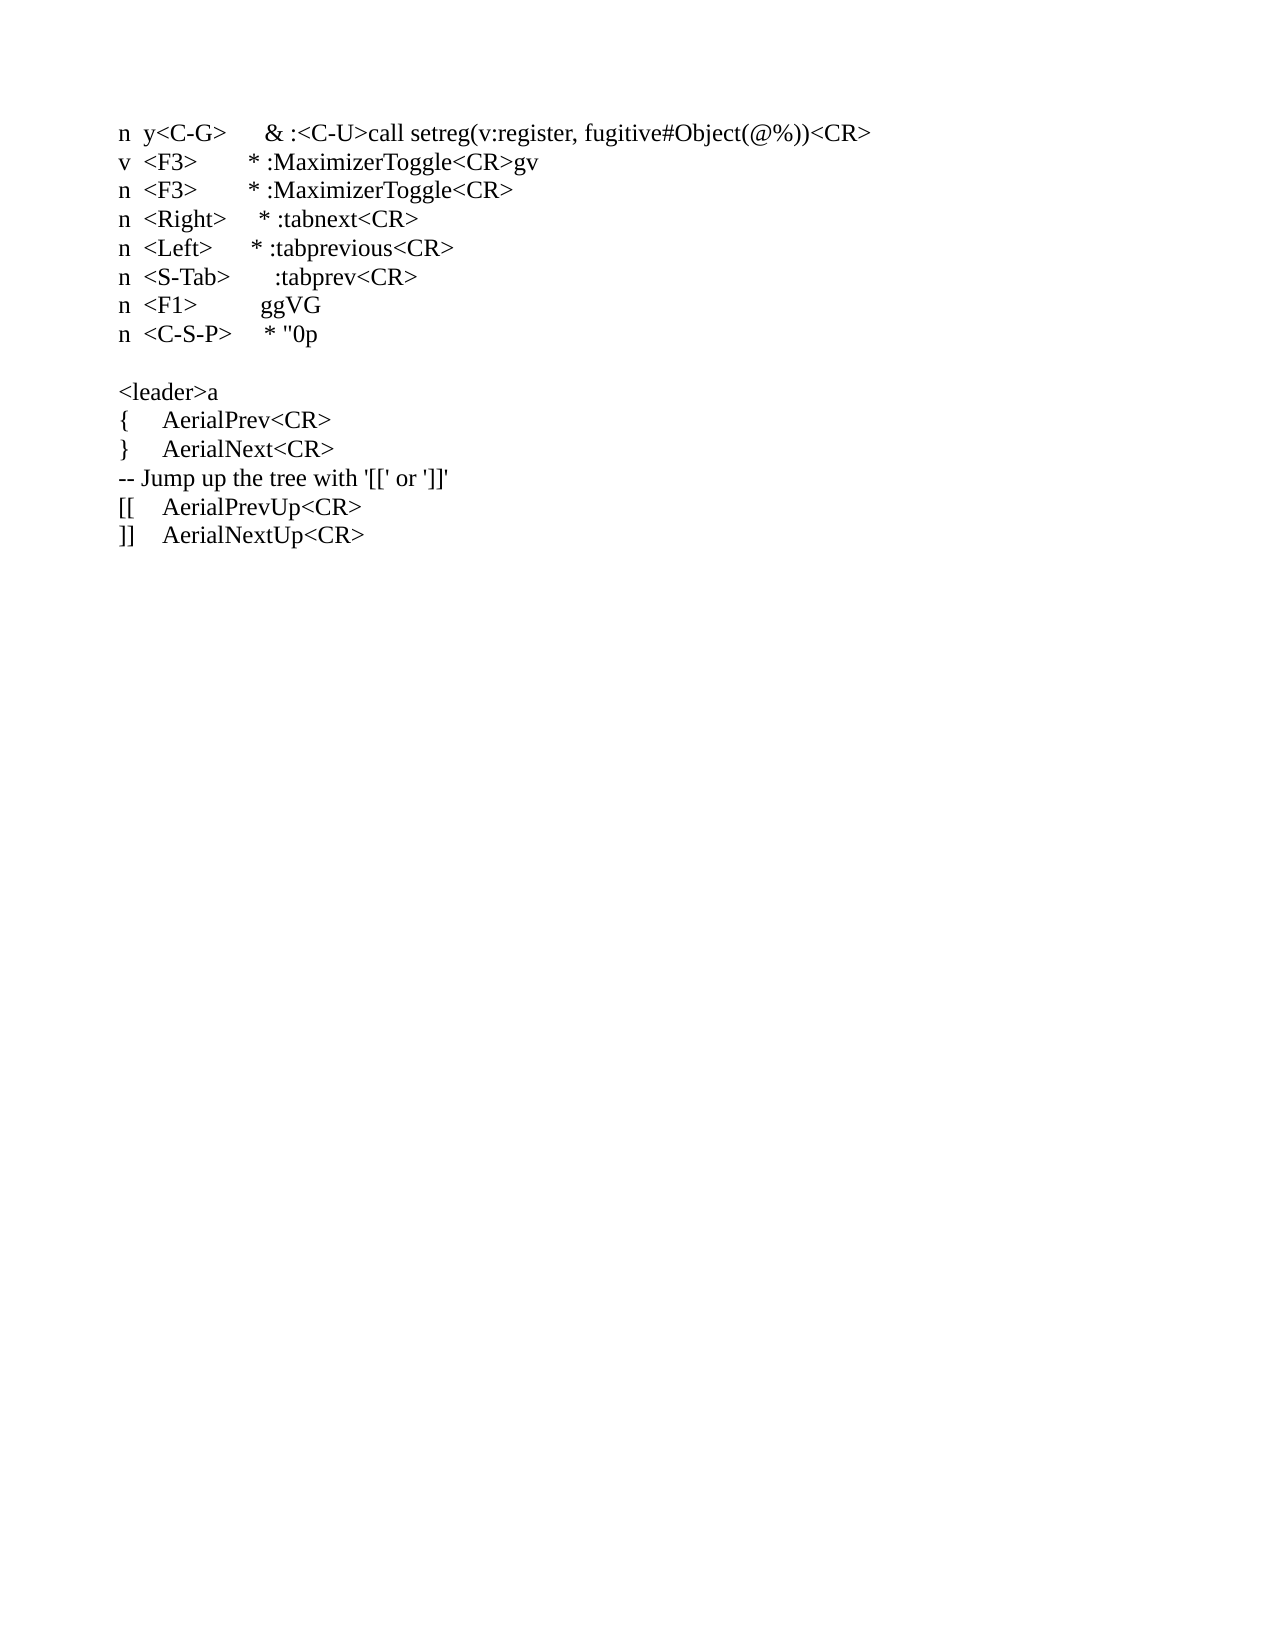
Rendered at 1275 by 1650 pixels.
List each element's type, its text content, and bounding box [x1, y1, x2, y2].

text n <C-S-P> * "0p [118, 319, 1157, 348]
text ]] AerialNextUp<CR> [118, 521, 1157, 549]
text n <S-Tab> :tabprev<CR> [118, 262, 1157, 291]
text v <F3> * :MaximizerToggle<CR>gv [118, 147, 1157, 176]
text n <F1> ggVG [118, 291, 1157, 319]
text n <Left> * :tabprevious<CR> [118, 233, 1157, 262]
text n <F3> * :MaximizerToggle<CR> [118, 176, 1157, 204]
text n y<C-G> & :<C-U>call setreg(v:register, fugitive#Object(@%))<CR> [118, 118, 1157, 147]
text -- Jump up the tree with '[[' or ']]' [118, 463, 1157, 492]
text <leader>a [118, 377, 1157, 406]
text n <Right> * :tabnext<CR> [118, 204, 1157, 233]
text } AerialNext<CR> [118, 434, 1157, 463]
text [[ AerialPrevUp<CR> [118, 492, 1157, 521]
text { AerialPrev<CR> [118, 406, 1157, 434]
